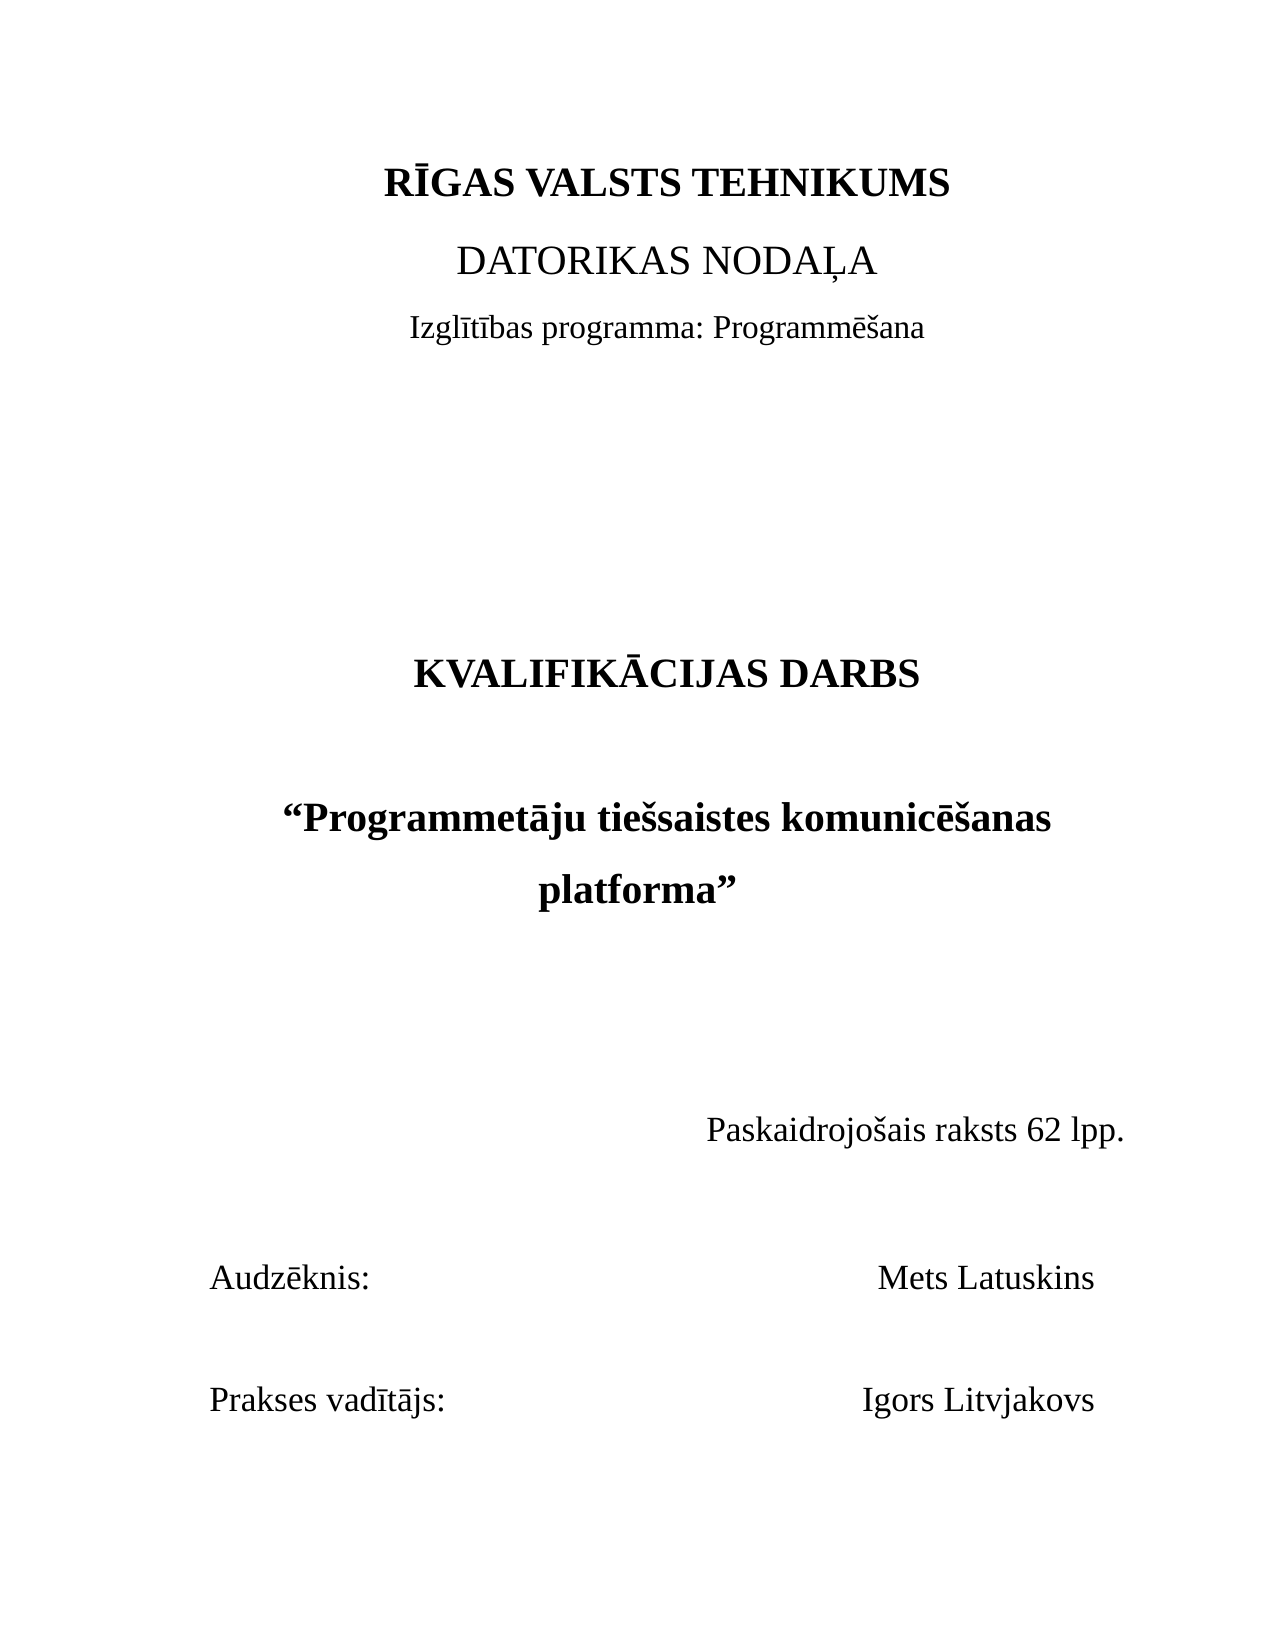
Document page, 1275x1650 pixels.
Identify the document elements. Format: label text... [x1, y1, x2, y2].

text RĪGAS VALSTS TEHNIKUMS [150, 157, 1125, 205]
text Prakses vadītājs: Igors Litvjakovs [150, 1379, 1125, 1419]
text Izglītības programma: Programmēšana [150, 308, 1125, 346]
text Audzēknis: Mets Latuskins [150, 1256, 1125, 1297]
text “Programmetāju tiešsaistes komunicēšanas platforma” [150, 792, 1125, 912]
text KVALIFIKĀCIJAS DARBS [150, 649, 1125, 697]
text DATORIKAS NODAĻA [150, 236, 1125, 284]
text Paskaidrojošais raksts 62 lpp. [150, 1109, 1125, 1149]
